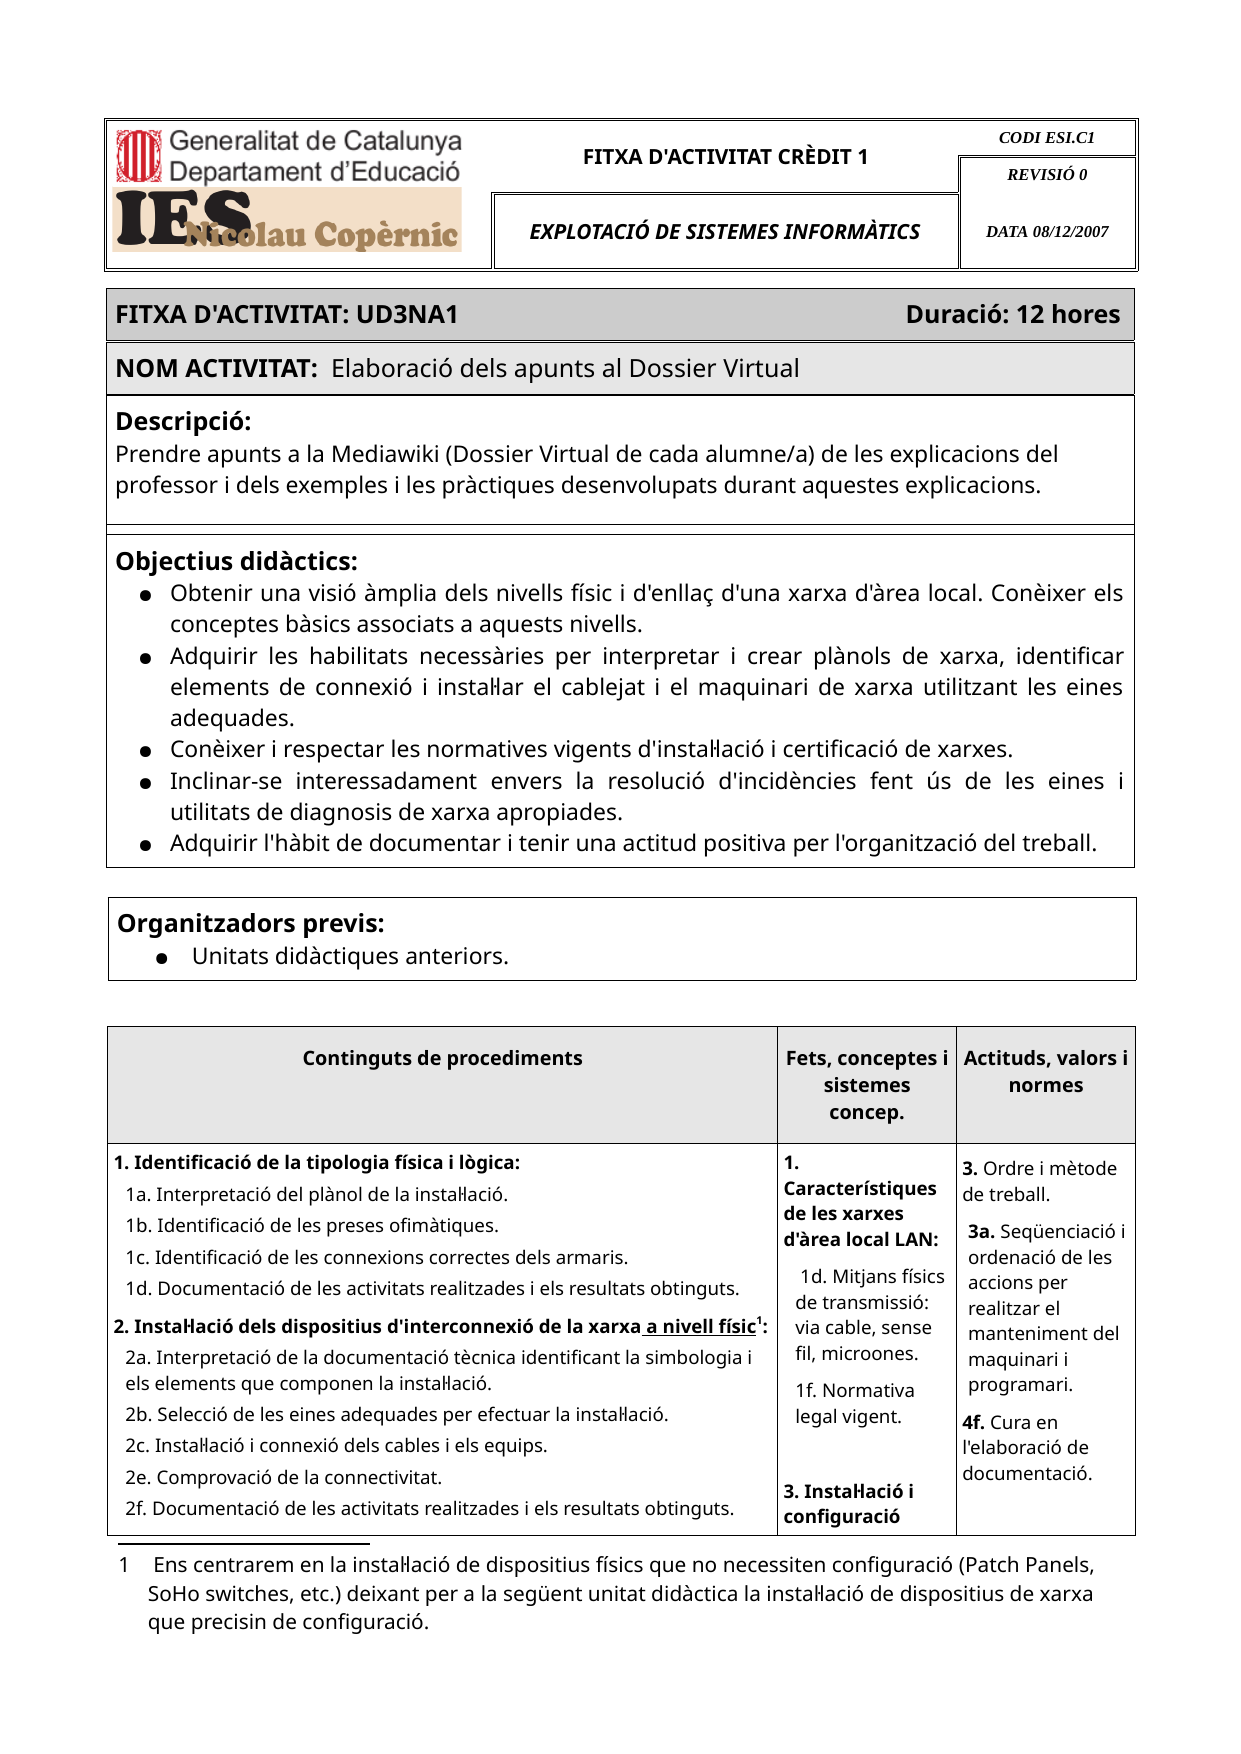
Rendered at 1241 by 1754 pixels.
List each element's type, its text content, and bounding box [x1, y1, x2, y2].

table_header Actituds, valors i normes [957, 1027, 1135, 1143]
text NOM ACTIVITAT: Elaboració dels apunts al Dossier Virtual [115, 351, 1125, 385]
table_header FITXA D'ACTIVITAT CRÈDIT 1 [493, 121, 959, 192]
list Adquirir les habilitats necessàries per interpretar i crear plànols de xarxa, identificar elements de connexió i instal·lar el cablejat i el maquinari de xarxa utilitzant les eines adequades. [138, 640, 1125, 733]
list Conèixer i respectar les normatives vigents d'instal·lació i certificació de xarxes. [138, 733, 1125, 765]
text Descripció: [115, 404, 1125, 438]
list Unitats didàctiques anteriors. [154, 940, 1127, 971]
table_header Fets, conceptes i sistemes concep. [778, 1027, 956, 1143]
text Organitzadors previs: [117, 906, 1127, 940]
picture [112, 124, 466, 252]
text FITXA D'ACTIVITAT: UD3NA1 Duració: 12 hores [115, 297, 1125, 331]
list Inclinar-se interessadament envers la resolució d'incidències fent ús de les eines i utilitats de diagnosis de xarxa apropiades. [138, 765, 1125, 827]
table_header [107, 121, 492, 268]
table_cell REVISIÓ 0 [961, 158, 1135, 192]
list Obtenir una visió àmplia dels nivells físic i d'enllaç d'una xarxa d'àrea local. Conèixer els conceptes bàsics associats a aquests nivells. [138, 577, 1125, 640]
table_header Continguts de procediments [108, 1027, 777, 1143]
text Prendre apunts a la Mediawiki (Dossier Virtual de cada alumne/a) de les explicacions del professor i dels exemples i les pràctiques desenvolupats durant aquestes explicacions. [115, 438, 1125, 501]
table_cell DATA 08/12/2007 [961, 192, 1135, 268]
table_cell 1. Característiques de les xarxes d'àrea local LAN: 1d. Mitjans físics de transmissió: via cable, sense fil, microones. 1f. Normativa legal vigent. 3. Instal·lació i configuració [778, 1144, 956, 1535]
table_cell EXPLOTACIÓ DE SISTEMES INFORMÀTICS [495, 195, 958, 268]
table_cell 3. Ordre i mètode de treball. 3a. Seqüenciació i ordenació de les accions per realitzar el manteniment del maquinari i programari. 4f. Cura en l'elaboració de documentació. [957, 1144, 1135, 1535]
table_cell 1. Identificació de la tipologia física i lògica: 1a. Interpretació del plànol de la instal·lació. 1b. Identificació de les preses ofimàtiques. 1c. Identificació de les connexions correctes dels armaris. 1d. Documentació de les activitats realitzades i els resultats obtinguts. 2. Instal·lació dels dispositius d'interconnexió de la xarxa a nivell físic: 2a. Interpretació de la documentació tècnica identificant la simbologia i els elements que componen la instal·lació. 2b. Selecció de les eines adequades per efectuar la instal·lació. 2c. Instal·lació i connexió dels cables i els equips. 2e. Comprovació de la connectivitat. 2f. Documentació de les activitats realitzades i els resultats obtinguts. [108, 1144, 777, 1535]
text Objectius didàctics: [115, 543, 1125, 577]
list Adquirir l'hàbit de documentar i tenir una actitud positiva per l'organització del treball. [138, 827, 1125, 858]
table_header CODI ESI.C1 [959, 121, 1135, 155]
